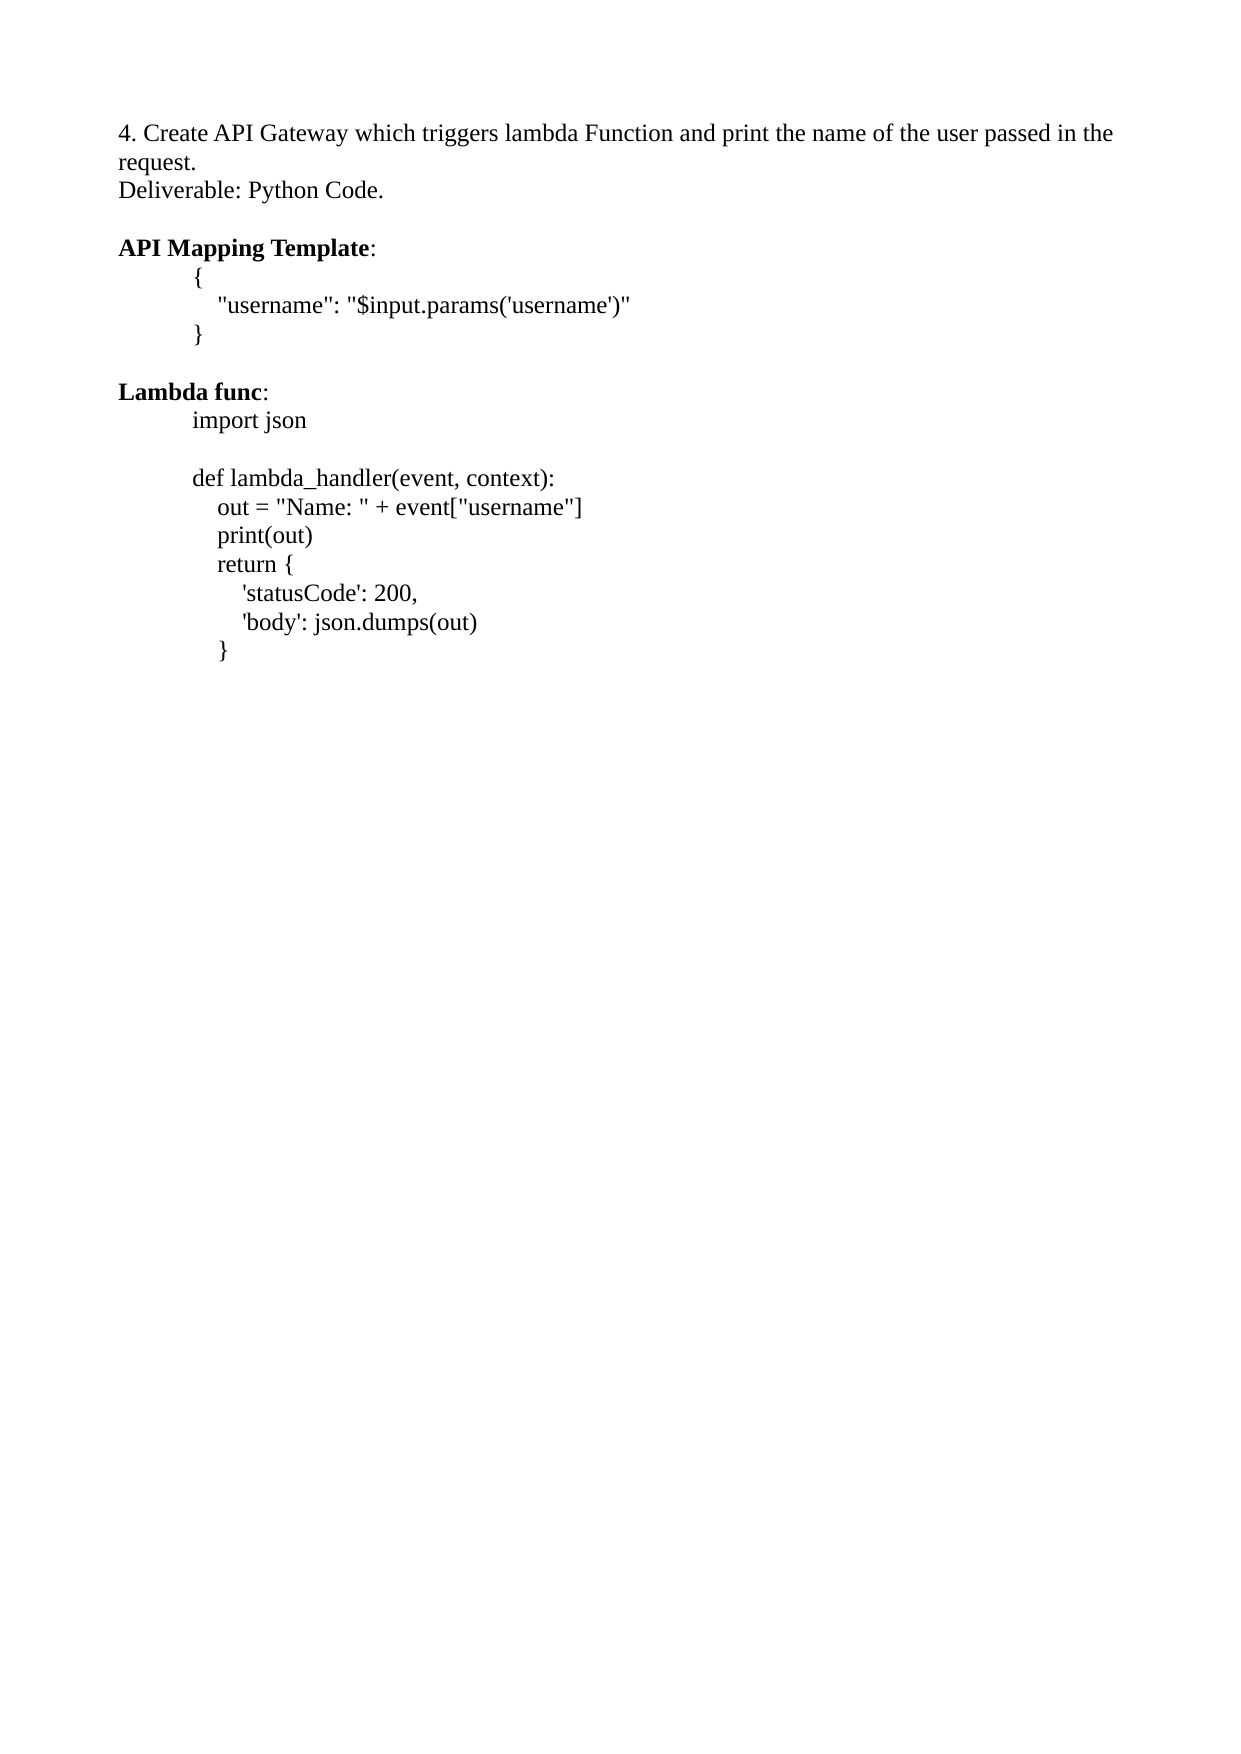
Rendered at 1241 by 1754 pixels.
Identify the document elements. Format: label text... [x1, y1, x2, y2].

text out = "Name: " + event["username"] [118, 492, 1122, 521]
text 'statusCode': 200, [118, 578, 1122, 607]
text 'body': json.dumps(out) [118, 607, 1122, 636]
text "username": "$input.params('username')" [118, 291, 1122, 319]
text API Mapping Template: [118, 233, 1122, 262]
text Lambda func: [118, 377, 1122, 406]
text 4. Create API Gateway which triggers lambda Function and print the name of the user passed in the request. [118, 118, 1122, 176]
text } [118, 636, 1122, 664]
text { [118, 262, 1122, 291]
text print(out) [118, 521, 1122, 549]
text Deliverable: Python Code. [118, 176, 1122, 204]
text } [118, 319, 1122, 348]
text return { [118, 549, 1122, 578]
text def lambda_handler(event, context): [118, 463, 1122, 492]
text import json [118, 406, 1122, 434]
